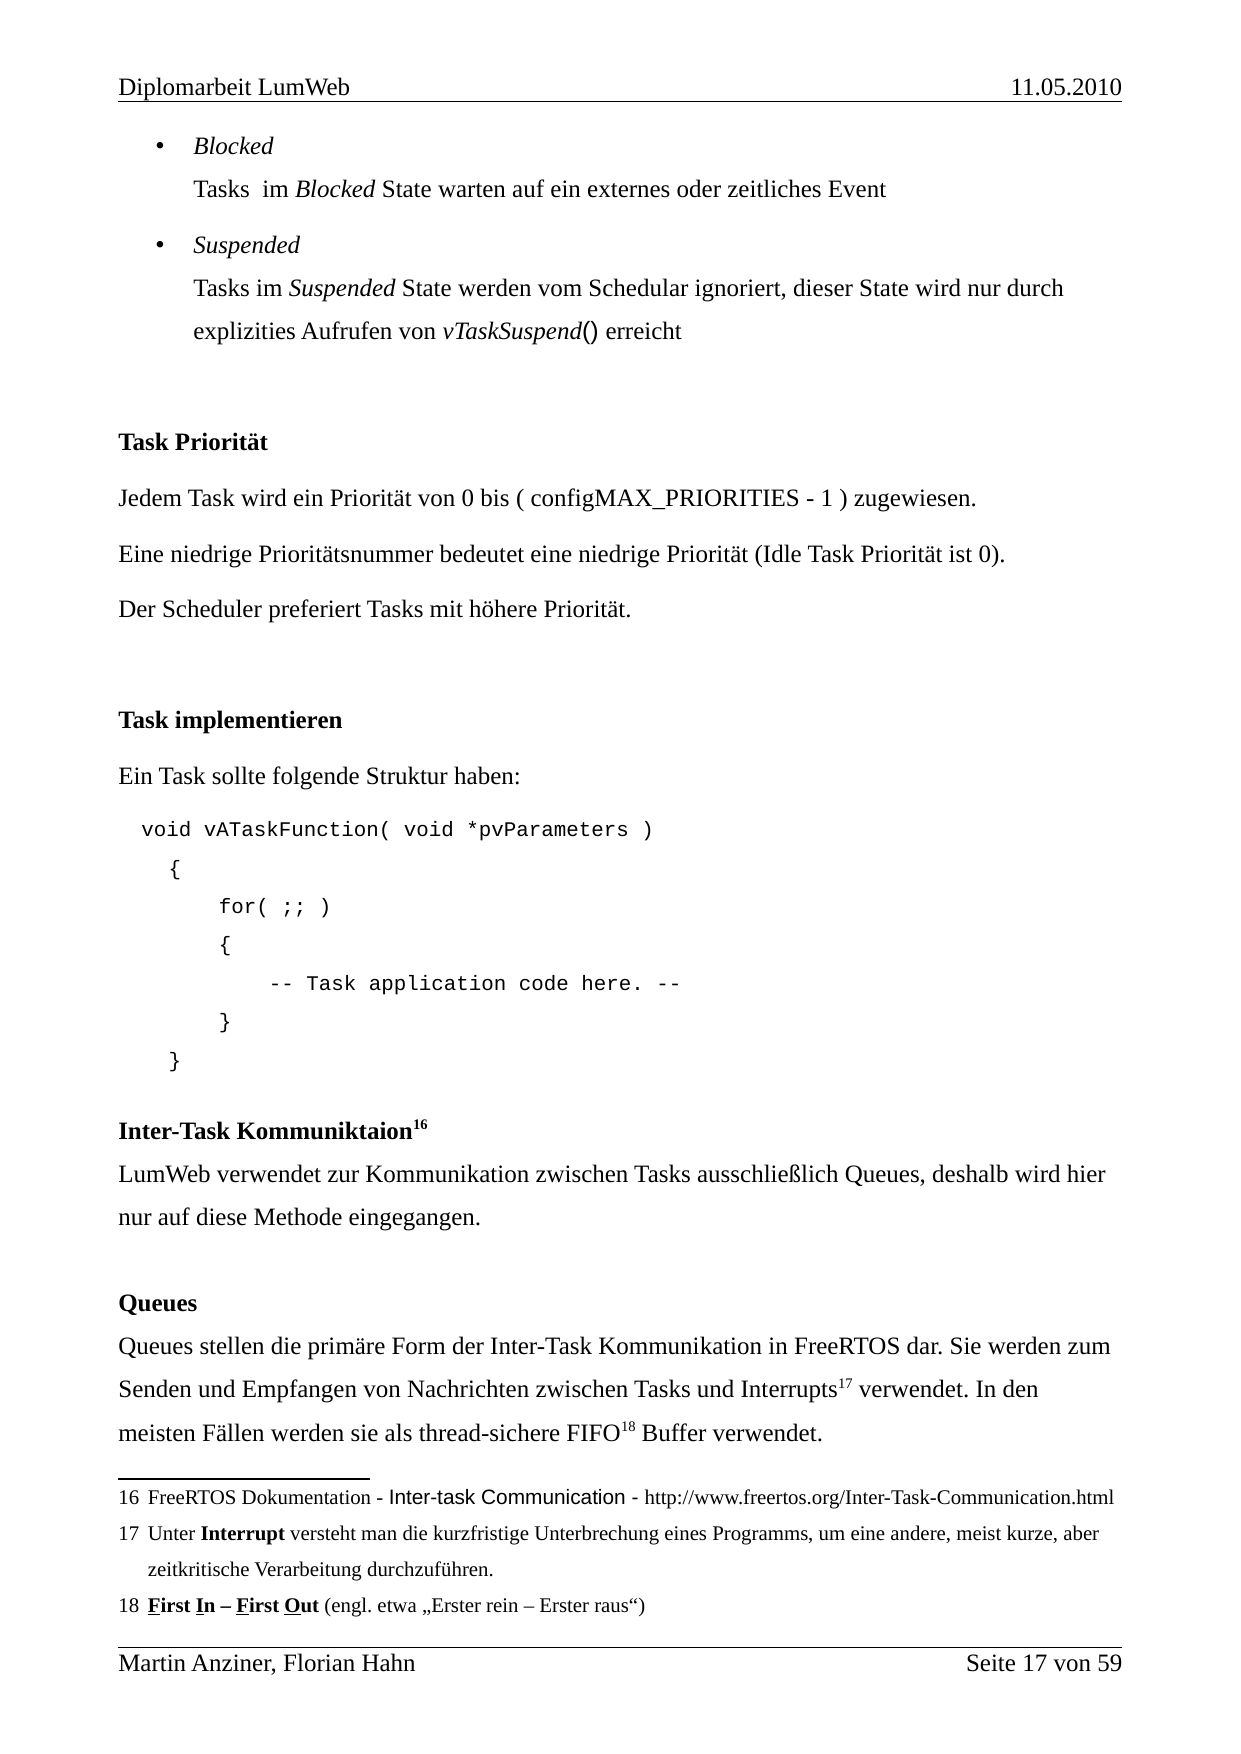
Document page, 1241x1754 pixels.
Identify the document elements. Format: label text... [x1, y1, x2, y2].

list Blocked Tasks im Blocked State warten auf ein externes oder zeitliches Event [156, 131, 1122, 203]
text void vATaskFunction( void *pvParameters ) [118, 817, 1122, 843]
text { [118, 856, 1122, 881]
text } [118, 1009, 1122, 1035]
text -- Task application code here. -- [118, 971, 1122, 997]
text Unter Interrupt versteht man die kurzfristige Unterbrechung eines Programms, um eine andere, meist kurze, aber zeitkritische Verarbeitung durchzuführen. [118, 1521, 1122, 1581]
text Queues [118, 1288, 1122, 1317]
text Inter-Task Kommuniktaion [118, 1116, 1122, 1144]
text FreeRTOS Dokumentation - Inter-task Communication - http://www.freertos.org/Inter-Task-Communication.html [118, 1485, 1122, 1509]
list Suspended Tasks im Suspended State werden vom Schedular ignoriert, dieser State wird nur durch explizities Aufrufen von vTaskSuspend() erreicht [156, 230, 1122, 345]
text Der Scheduler preferiert Tasks mit höhere Priorität. [118, 594, 1122, 623]
text Eine niedrige Prioritätsnummer bedeutet eine niedrige Priorität (Idle Task Priorität ist 0). [118, 539, 1122, 567]
text } [118, 1048, 1122, 1073]
text Queues stellen die primäre Form der Inter-Task Kommunikation in FreeRTOS dar. Sie werden zum Senden und Empfangen von Nachrichten zwischen Tasks und Interrupts verwendet. In den meisten Fällen werden sie als thread-sichere FIFO Buffer verwendet. [118, 1331, 1122, 1446]
text for( ;; ) [118, 894, 1122, 920]
text Task Priorität [118, 427, 1122, 456]
text { [118, 932, 1122, 958]
text First In – First Out (engl. etwa „Erster rein – Erster raus“) [118, 1593, 1122, 1617]
text Ein Task sollte folgende Struktur haben: [118, 761, 1122, 790]
text LumWeb verwendet zur Kommunikation zwischen Tasks ausschließlich Queues, deshalb wird hier nur auf diese Methode eingegangen. [118, 1159, 1122, 1231]
text Task implementieren [118, 706, 1122, 734]
text Jedem Task wird ein Priorität von 0 bis ( configMAX_PRIORITIES - 1 ) zugewiesen. [118, 483, 1122, 512]
